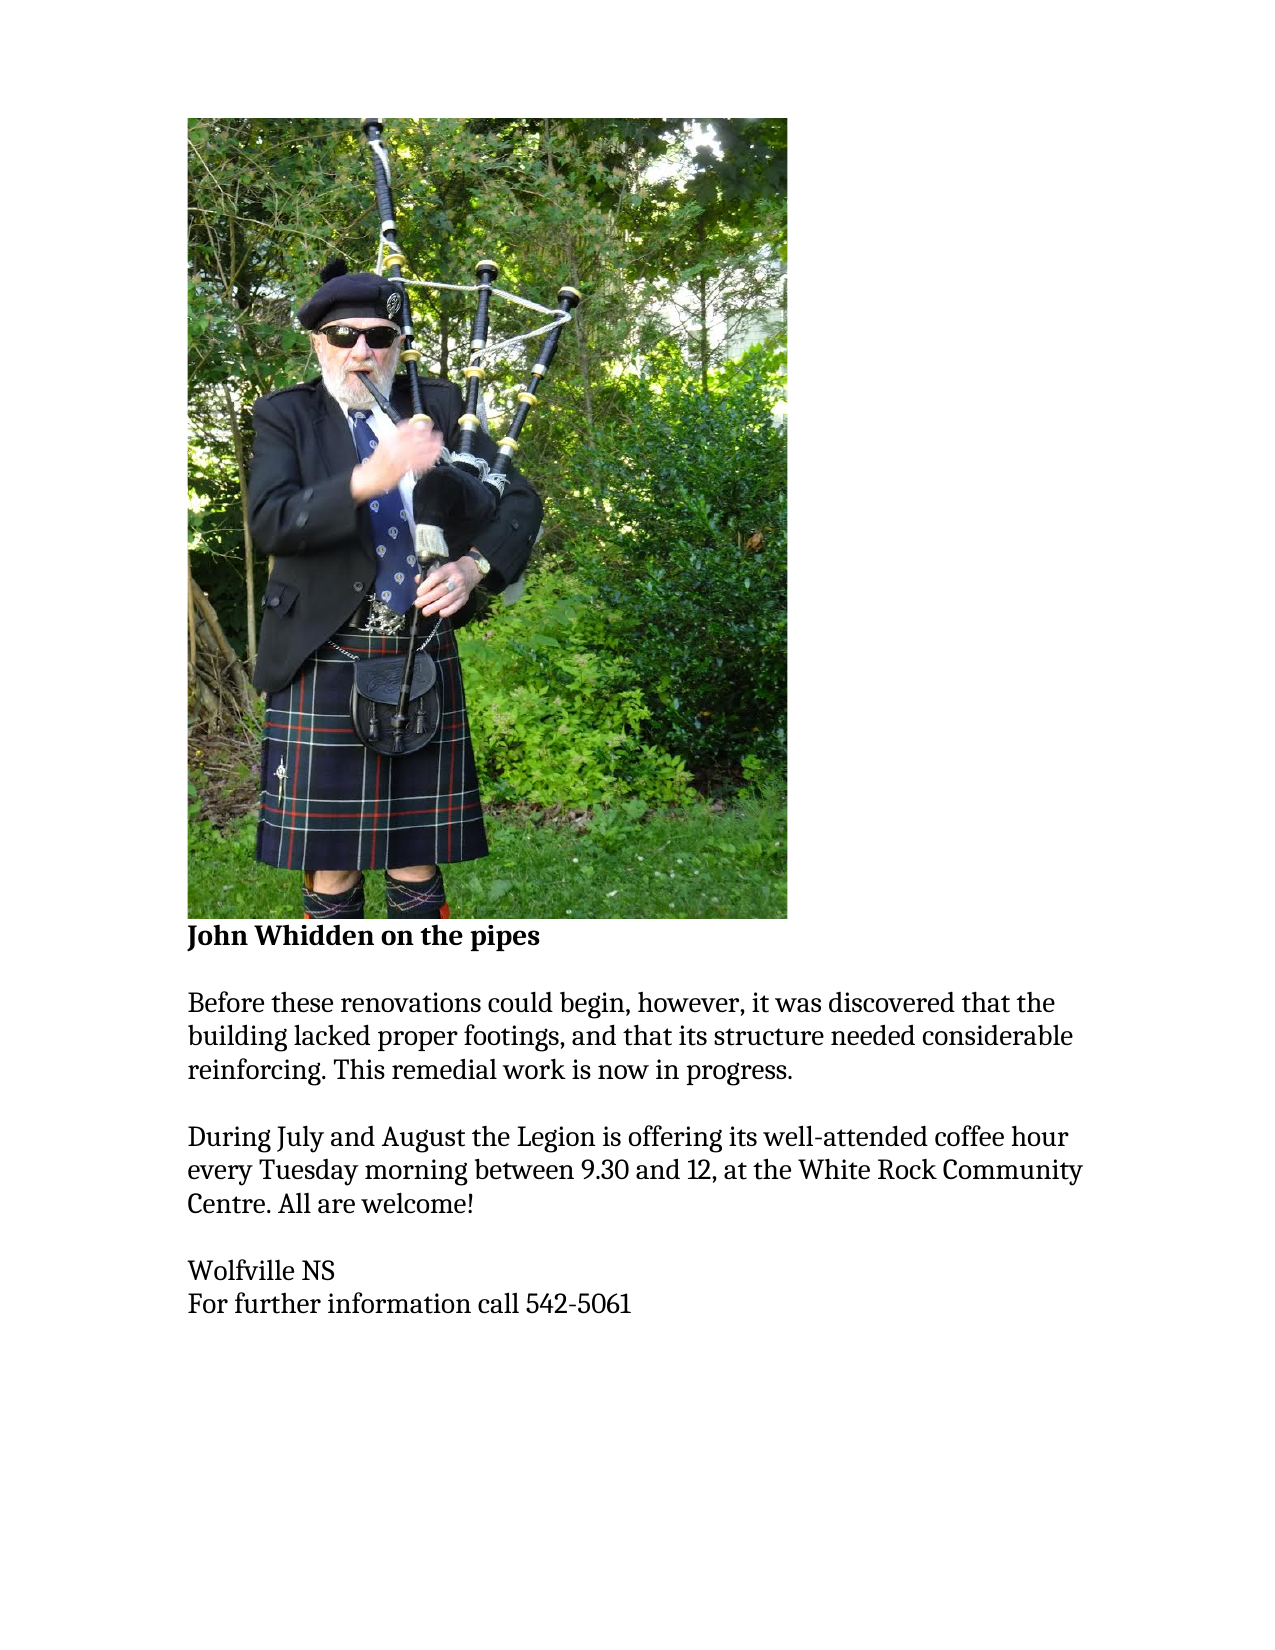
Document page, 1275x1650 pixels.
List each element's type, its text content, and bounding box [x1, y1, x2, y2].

text Wolfville NS [187, 1254, 1087, 1288]
picture [187, 118, 788, 919]
text Before these renovations could begin, however, it was discovered that the building lacked proper footings, and that its structure needed considerable reinforcing. This remedial work is now in progress. [187, 986, 1087, 1086]
text For further information call 542-5061 [187, 1288, 1087, 1321]
text During July and August the Legion is offering its well-attended coffee hour every Tuesday morning between 9.30 and 12, at the White Rock Community Centre. All are welcome! [187, 1120, 1087, 1221]
text John Whidden on the pipes [187, 919, 1087, 952]
